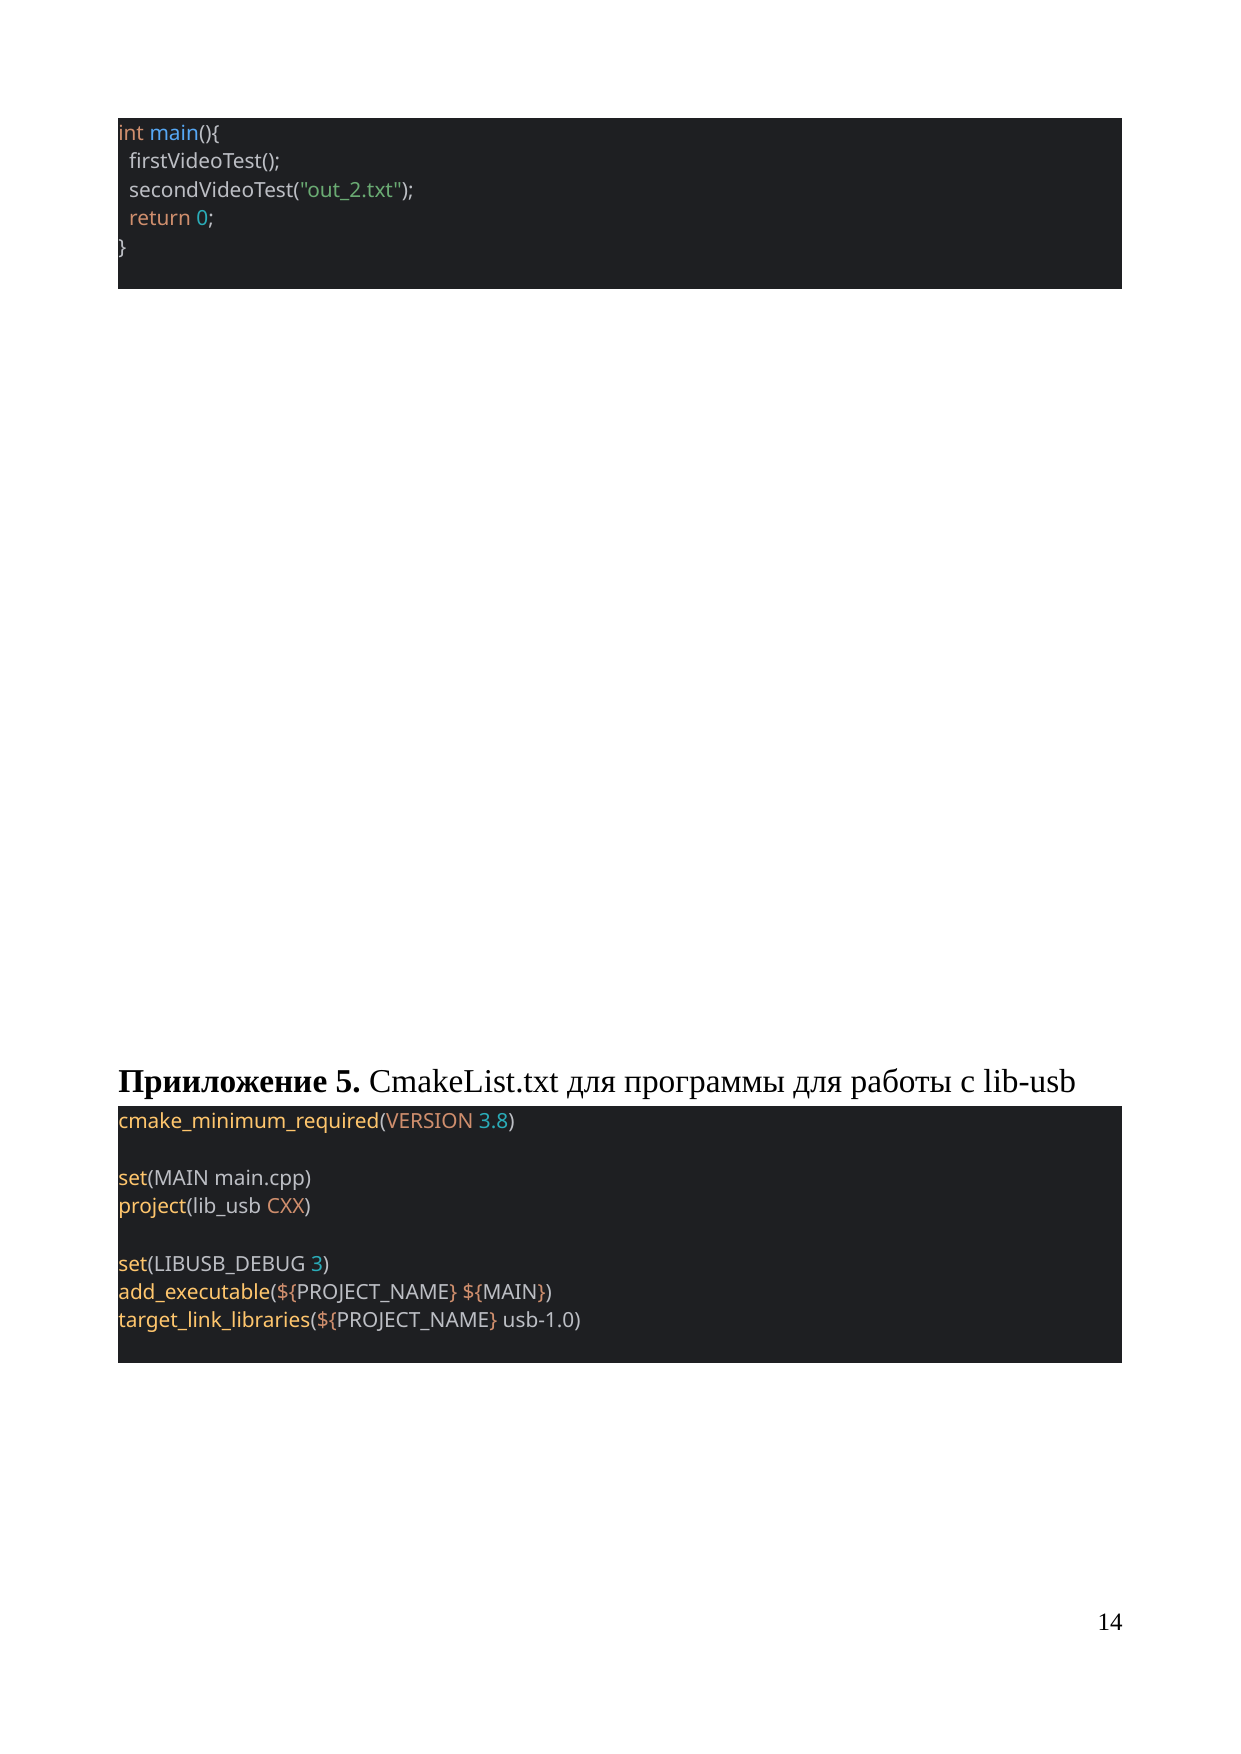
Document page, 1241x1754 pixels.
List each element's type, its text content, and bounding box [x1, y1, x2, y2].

text cmake_minimum_required(VERSION 3.8) set(MAIN main.cpp) project(lib_usb CXX) set(LIBUSB_DEBUG 3) add_executable(${PROJECT_NAME} ${MAIN}) target_link_libraries(${PROJECT_NAME} usb-1.0) [118, 1106, 1122, 1363]
subtitle Прииложение 5. CmakeList.txt для программы для работы с lib-usb [118, 1061, 1122, 1099]
text int main(){ firstVideoTest(); secondVideoTest("out_2.txt"); return 0; } [118, 118, 1122, 289]
